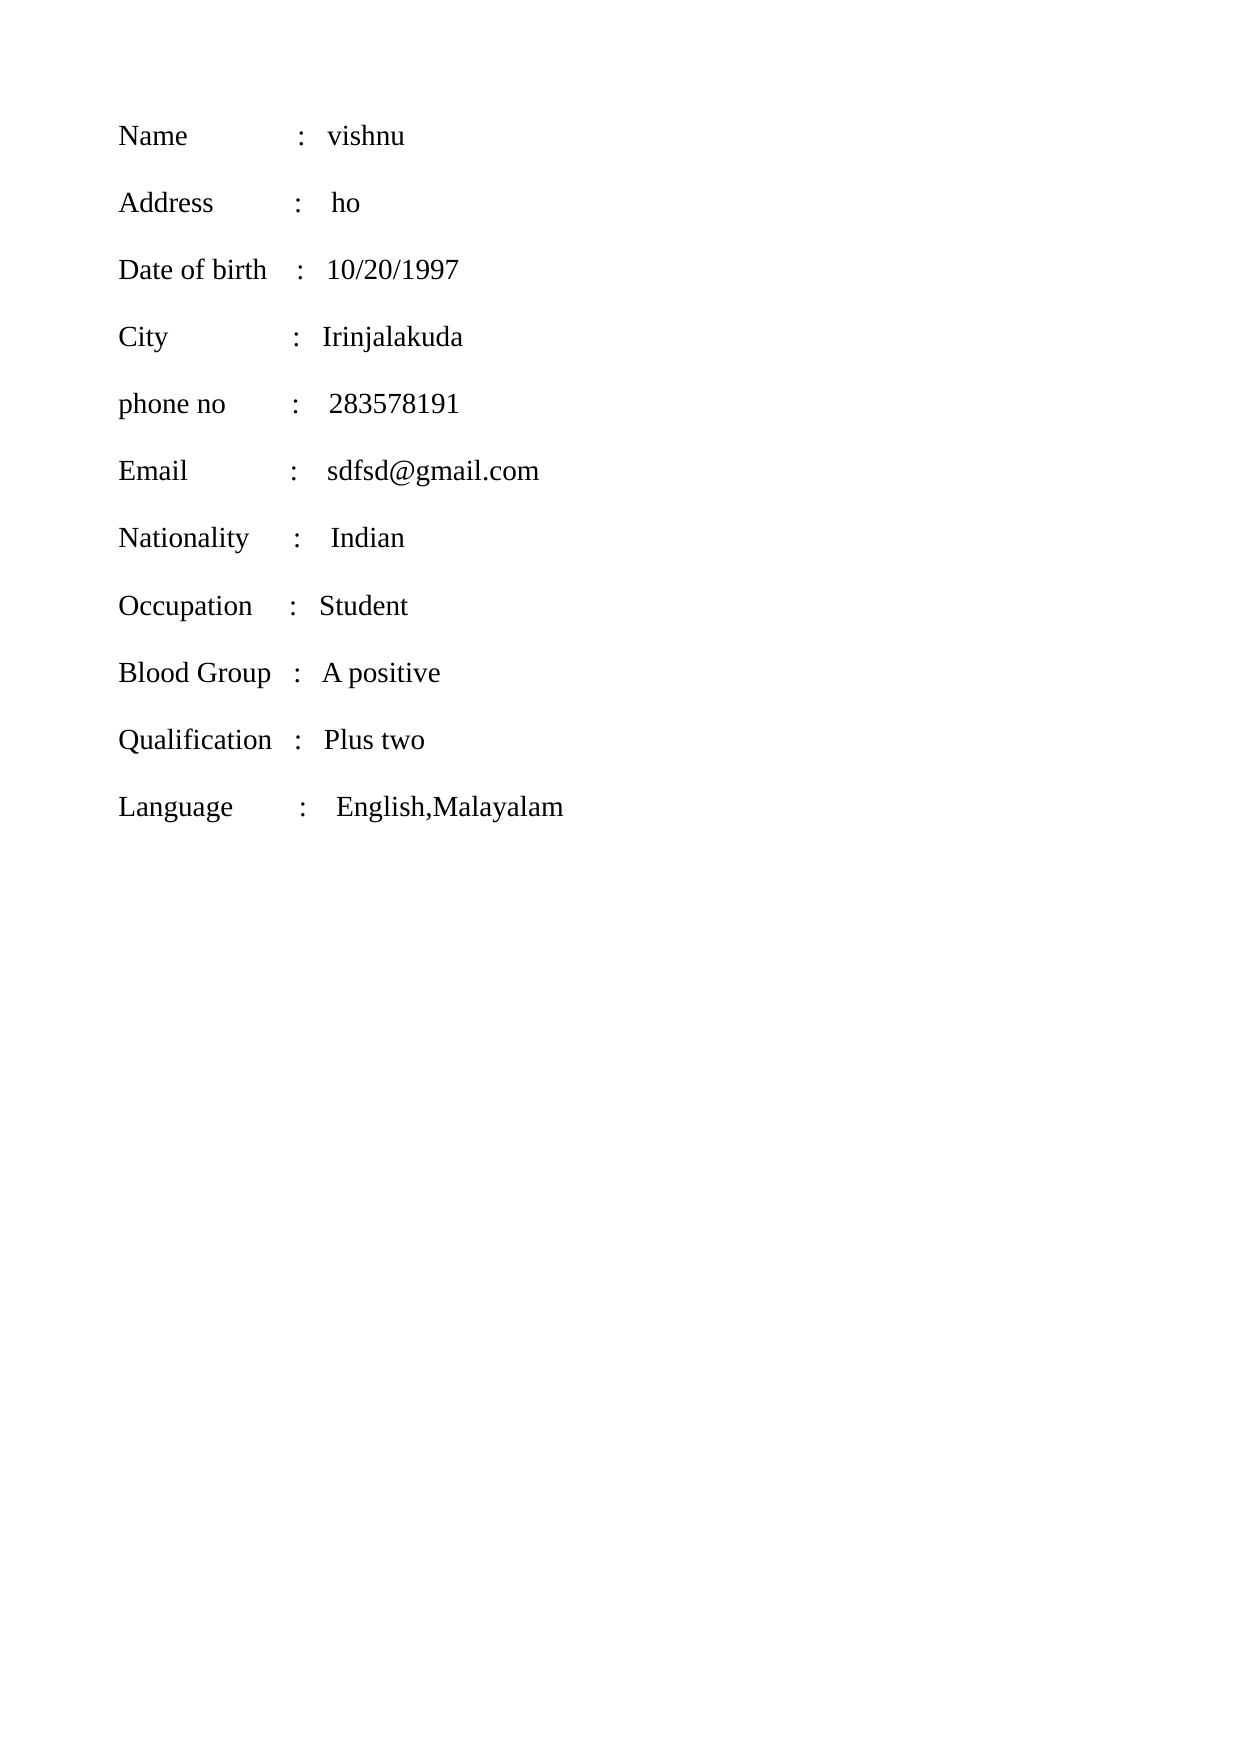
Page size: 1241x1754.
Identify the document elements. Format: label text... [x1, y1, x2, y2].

text phone no : 283578191 [118, 386, 1122, 420]
text City : Irinjalakuda [118, 319, 1122, 353]
text Nationality : Indian [118, 521, 1122, 554]
text Occupation : Student [118, 588, 1122, 621]
text Email : sdfsd@gmail.com [118, 453, 1122, 487]
text Qualification : Plus two [118, 722, 1122, 755]
text Name : vishnu [118, 118, 1122, 152]
text Blood Group : A positive [118, 655, 1122, 688]
text Language : English,Malayalam [118, 789, 1122, 822]
text Address : ho [118, 185, 1122, 219]
text Date of birth : 10/20/1997 [118, 252, 1122, 286]
